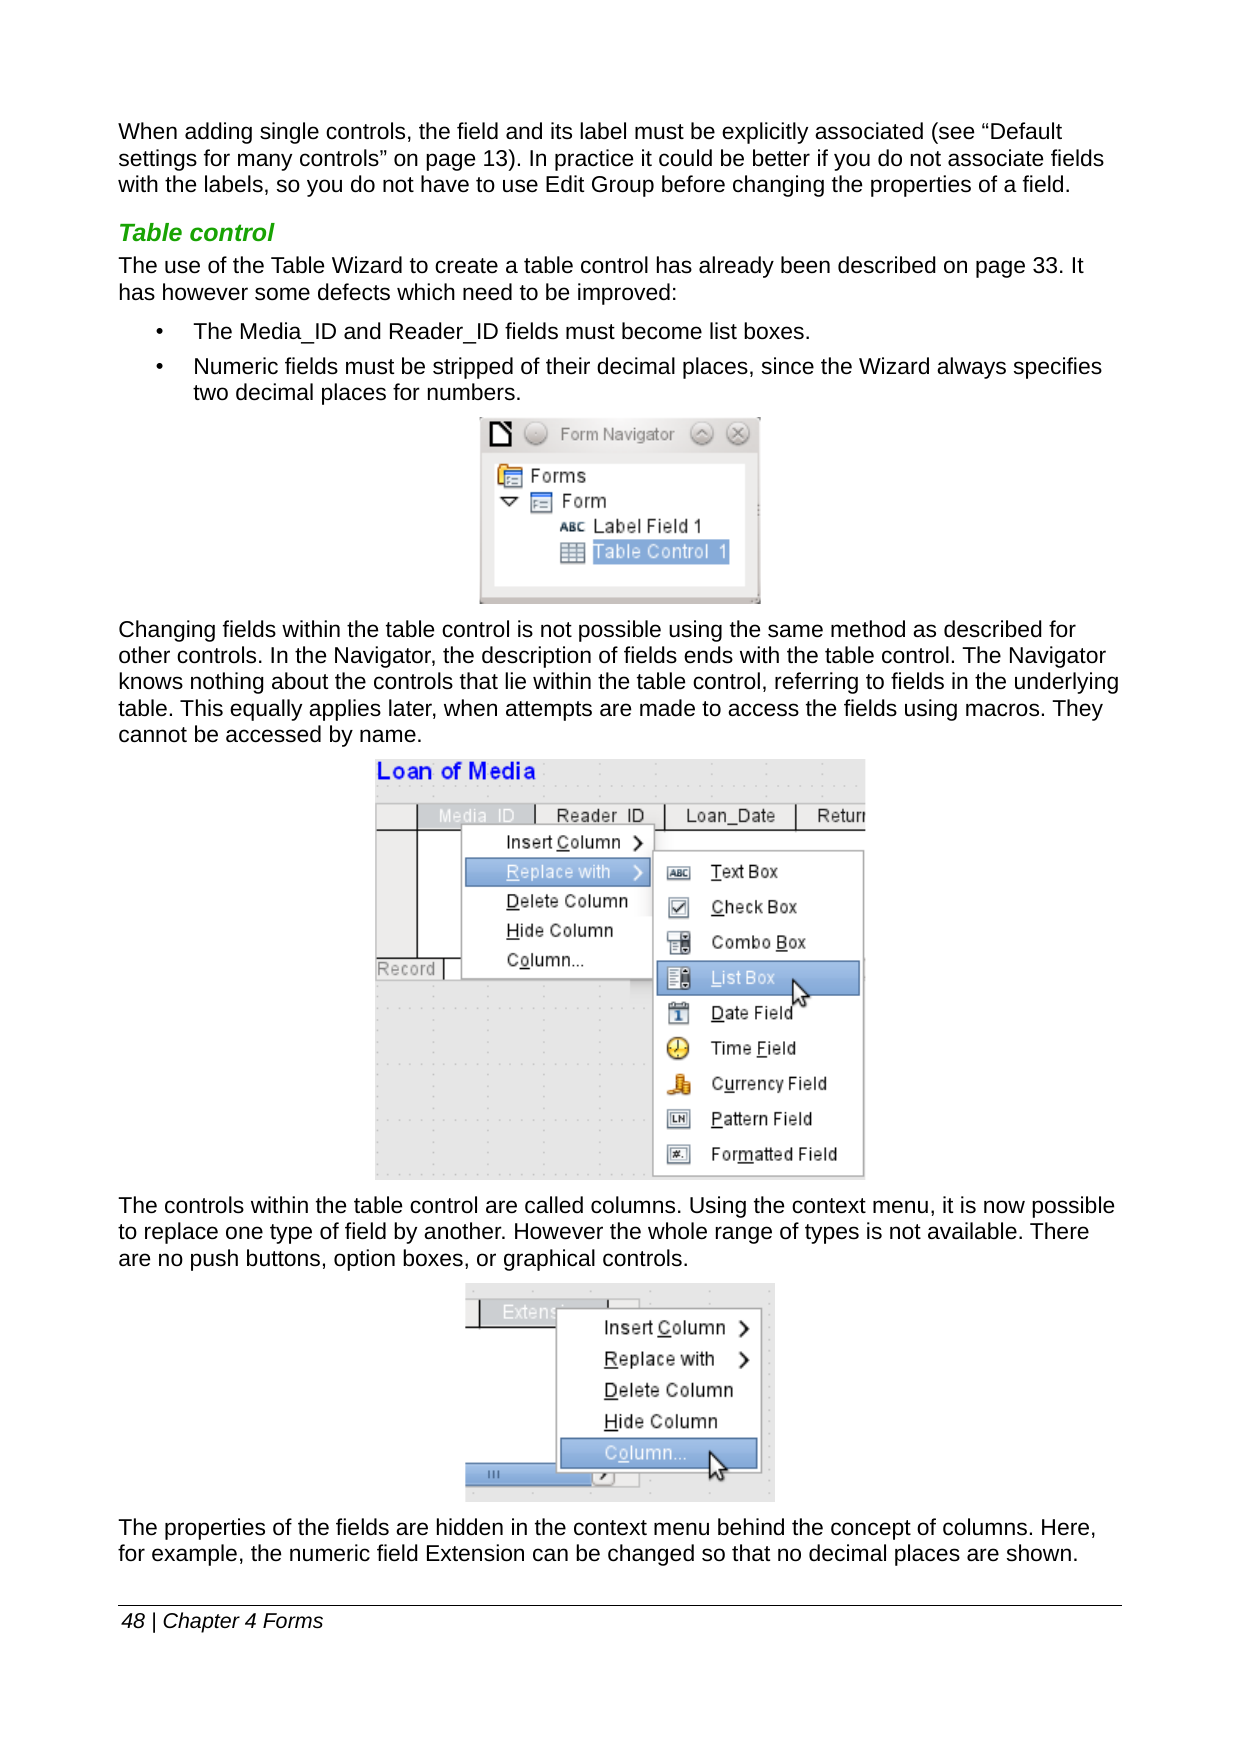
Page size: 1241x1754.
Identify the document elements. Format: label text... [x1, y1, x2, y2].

picture [479, 417, 761, 604]
list The Media_ID and Reader_ID fields must become list boxes. [156, 318, 1122, 344]
list Numeric fields must be stripped of their decimal places, since the Wizard always specifies two decimal places for numbers. [156, 353, 1122, 406]
text The use of the Table Wizard to create a table control has already been described on page 33. It has however some defects which need to be improved: [118, 252, 1122, 305]
picture [465, 1283, 775, 1502]
text Changing fields within the table control is not possible using the same method as described for other controls. In the Navigator, the description of fields ends with the table control. The Navigator knows nothing about the controls that lie within the table control, referring to fields in the underlying table. This equally applies later, when attempts are made to access the fields using macros. They cannot be accessed by name. [118, 616, 1122, 747]
text When adding single controls, the field and its label must be explicitly associated (see “Default settings for many controls” on page 13). In practice it could be better if you do not associate fields with the labels, so you do not have to use Edit Group before changing the properties of a field. [118, 118, 1122, 197]
picture [375, 759, 866, 1180]
text The properties of the fields are hidden in the context menu behind the concept of columns. Here, for example, the numeric field Extension can be changed so that no decimal places are shown. [118, 1514, 1122, 1567]
subtitle Table control [118, 218, 1122, 247]
text The controls within the table control are called columns. Using the context menu, it is now possible to replace one type of field by another. However the whole range of types is not available. There are no push buttons, option boxes, or graphical controls. [118, 1192, 1122, 1271]
